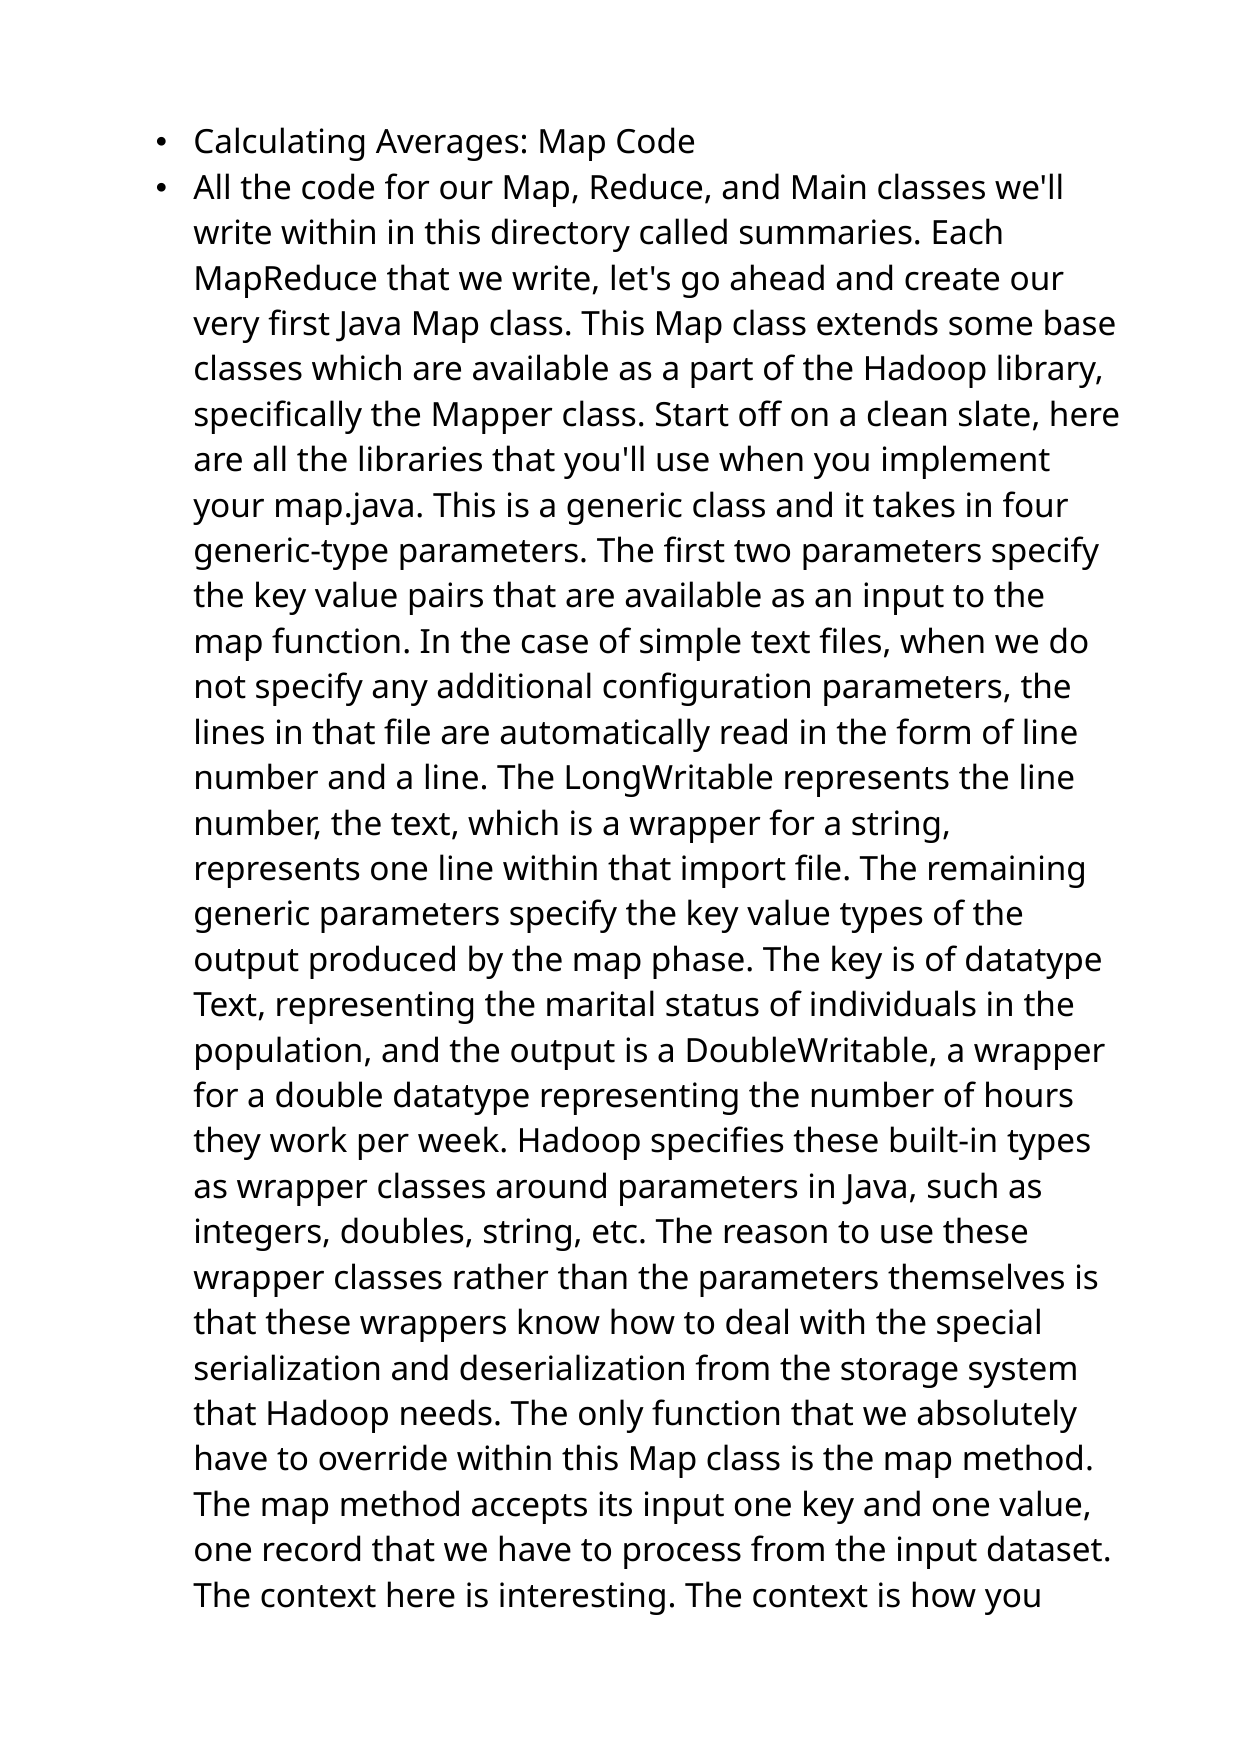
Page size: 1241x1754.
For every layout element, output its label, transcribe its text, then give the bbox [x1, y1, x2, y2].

list All the code for our Map, Reduce, and Main classes we'll write within in this directory called summaries. Each MapReduce that we write, let's go ahead and create our very first Java Map class. This Map class extends some base classes which are available as a part of the Hadoop library, specifically the Mapper class. Start off on a clean slate, here are all the libraries that you'll use when you implement your map.java. This is a generic class and it takes in four generic-type parameters. The first two parameters specify the key value pairs that are available as an input to the map function. In the case of simple text files, when we do not specify any additional configuration parameters, the lines in that file are automatically read in the form of line number and a line. The LongWritable represents the line number, the text, which is a wrapper for a string, represents one line within that import file. The remaining generic parameters specify the key value types of the output produced by the map phase. The key is of datatype Text, representing the marital status of individuals in the population, and the output is a DoubleWritable, a wrapper for a double datatype representing the number of hours they work per week. Hadoop specifies these built-in types as wrapper classes around parameters in Java, such as integers, doubles, string, etc. The reason to use these wrapper classes rather than the parameters themselves is that these wrappers know how to deal with the special serialization and deserialization from the storage system that Hadoop needs. The only function that we absolutely have to override within this Map class is the map method. The map method accepts its input one key and one value, one record that we have to process from the input dataset. The context here is interesting. The context is how you [156, 163, 1122, 1617]
list Calculating Averages: Map Code [156, 118, 1122, 163]
